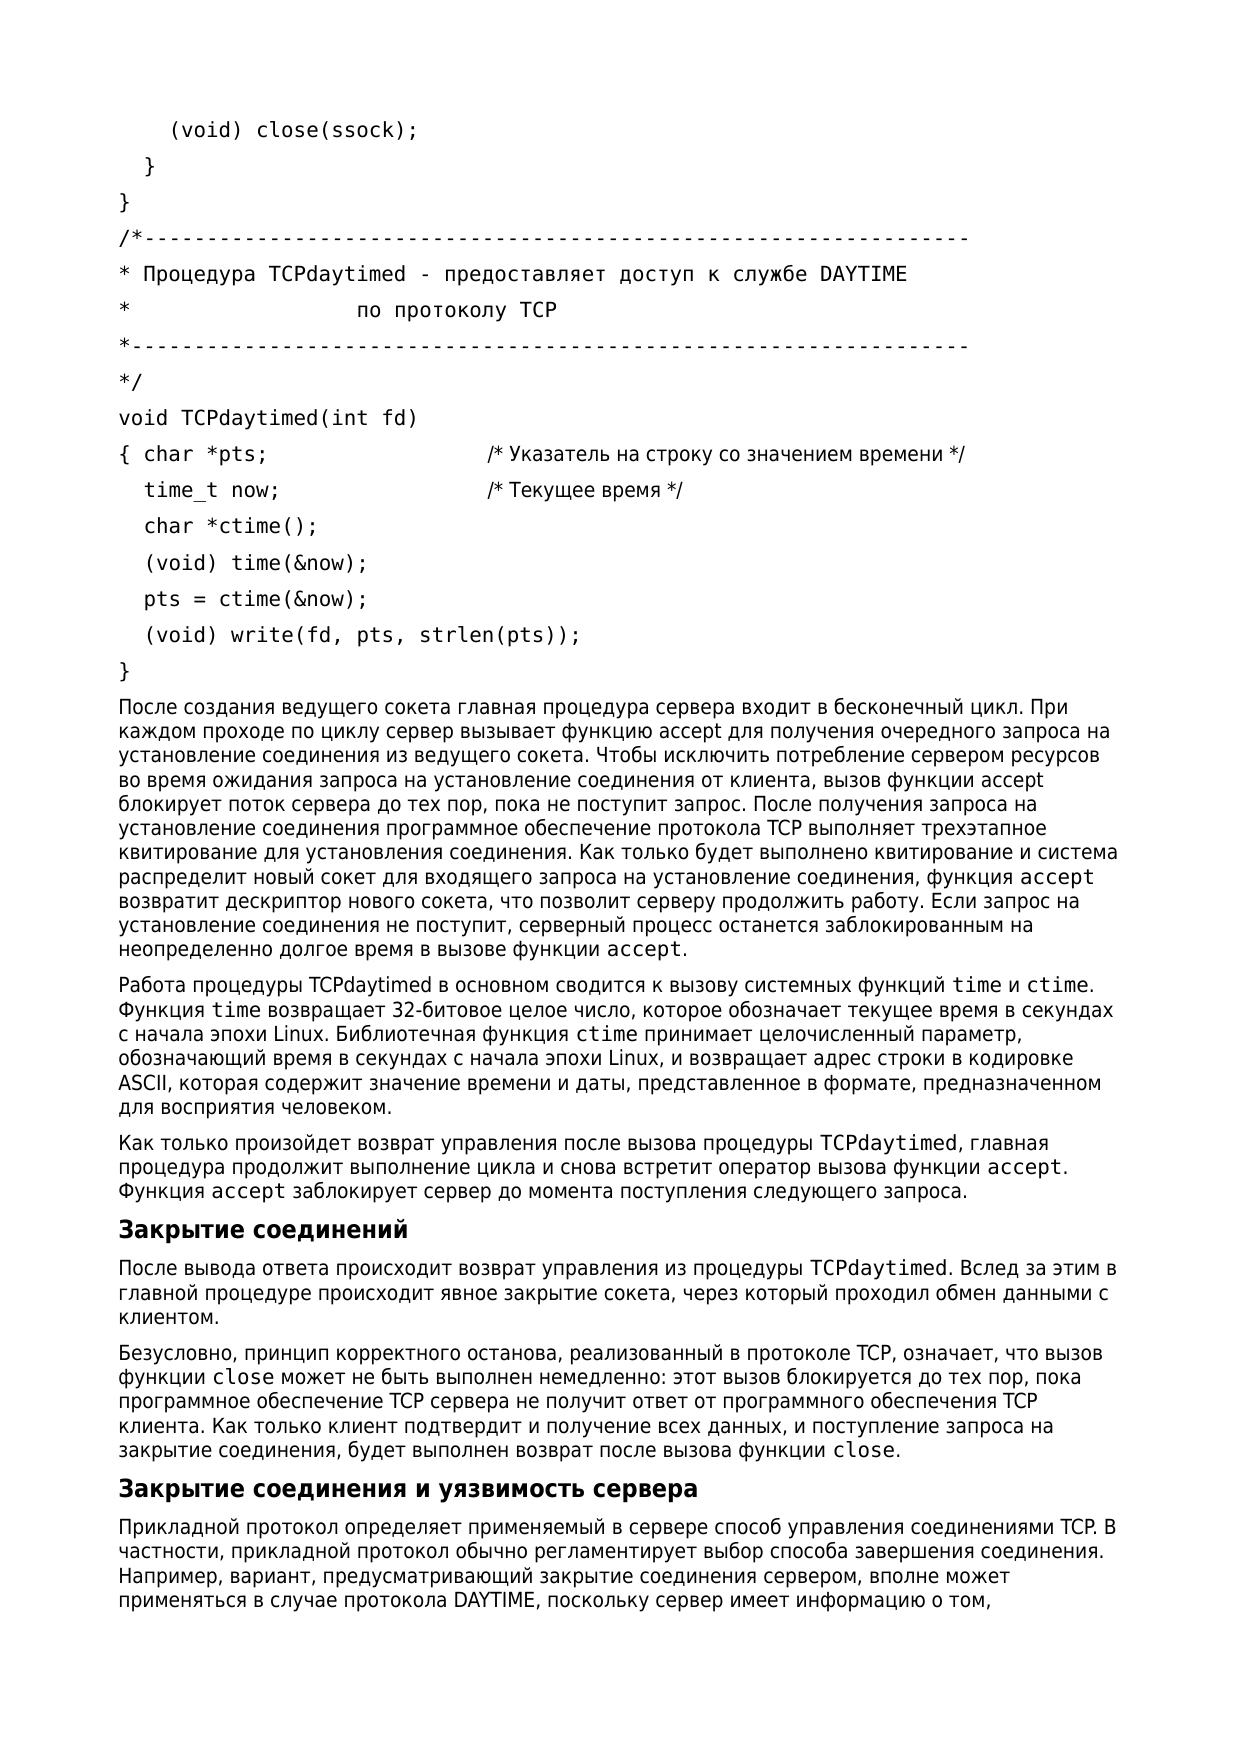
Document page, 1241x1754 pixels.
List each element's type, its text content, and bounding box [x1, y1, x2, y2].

text } [118, 154, 1122, 178]
text Работа процедуры TCPdaytimed в основном сводится к вызову системных функций time и ctime. Функция time возвращает 32-битовое целое число, которое обозначает текущее время в секундах с начала эпохи Linux. Библиотечная функция ctime принимает целочисленный параметр, обозначающий время в секундах с начала эпохи Linux, и возвращает адрес строки в кодировке ASCII, которая содержит значение времени и даты, представленное в формате, предназначенном для восприятия человеком. [118, 973, 1122, 1119]
text Безусловно, принцип корректного останова, реализованный в протоколе TCP, означает, что вызов функции close может не быть выполнен немедленно: этот вызов блокируется до тех пор, пока программное обеспечение TCP сервера не получит ответ от программного обеспечения TCP клиента. Как только клиент подтвердит и получение всех данных, и поступление запроса на закрытие соединения, будет выполнен возврат после вызова функции close. [118, 1341, 1122, 1462]
text * по протоколу TCP [118, 298, 1122, 323]
text * Процедура TCPdaytimed - предоставляет доступ к службе DAYTIME [118, 262, 1122, 287]
text char *ctime(); [118, 514, 1122, 539]
text (void) time(&now); [118, 551, 1122, 575]
text } [118, 659, 1122, 683]
text pts = ctime(&now); [118, 587, 1122, 611]
text Закрытие соединений [118, 1216, 1122, 1245]
text void TCPdaytimed(int fd) [118, 406, 1122, 431]
text /*------------------------------------------------------------------ [118, 226, 1122, 251]
text После вывода ответа происходит возврат управления из процедуры TCPdaytimed. Вслед за этим в главной процедуре происходит явное закрытие сокета, через который проходил обмен данными с клиентом. [118, 1256, 1122, 1329]
text } [118, 190, 1122, 214]
text Прикладной протокол определяет применяемый в сервере способ управления соединениями TCP. В частности, прикладной протокол обычно регламентирует выбор способа завершения соединения. Например, вариант, предусматривающий закрытие соединения сервером, вполне может применяться в случае протокола DAYTIME, поскольку сервер имеет информацию о том, [118, 1515, 1122, 1612]
text Закрытие соединения и уязвимость сервера [118, 1474, 1122, 1503]
text Как только произойдет возврат управления после вызова процедуры TCPdaytimed, главная процедура продолжит выполнение цикла и снова встретит оператор вызова функции accept. Функция accept заблокирует сервер до момента поступления следующего запроса. [118, 1131, 1122, 1204]
text { char *pts; /* Указатель на строку со значением времени */ [118, 442, 1122, 467]
text *------------------------------------------------------------------- [118, 334, 1122, 359]
text После создания ведущего сокета главная процедура сервера входит в бесконечный цикл. При каждом проходе по циклу сервер вызывает функцию accept для получения очередного запроса на установление соединения из ведущего сокета. Чтобы исключить потребление сервером ресурсов во время ожидания запроса на установление соединения от клиента, вызов функции accept блокирует поток сервера до тех пор, пока не поступит запрос. После получения запроса на установление соединения программное обеспечение протокола TCP выполняет трехэтапное квитирование для установления соединения. Как только будет выполнено квитирование и система распределит новый сокет для входящего запроса на установление соединения, функция accept возвратит дескриптор нового сокета, что позволит серверу продолжить работу. Если запрос на установление соединения не поступит, серверный процесс останется заблокированным на неопределенно долгое время в вызове функции accept. [118, 695, 1122, 962]
text (void) write(fd, pts, strlen(pts)); [118, 623, 1122, 647]
text time_t now; /* Текущее время */ [118, 478, 1122, 503]
text (void) close(ssock); [118, 118, 1122, 142]
text */ [118, 370, 1122, 395]
